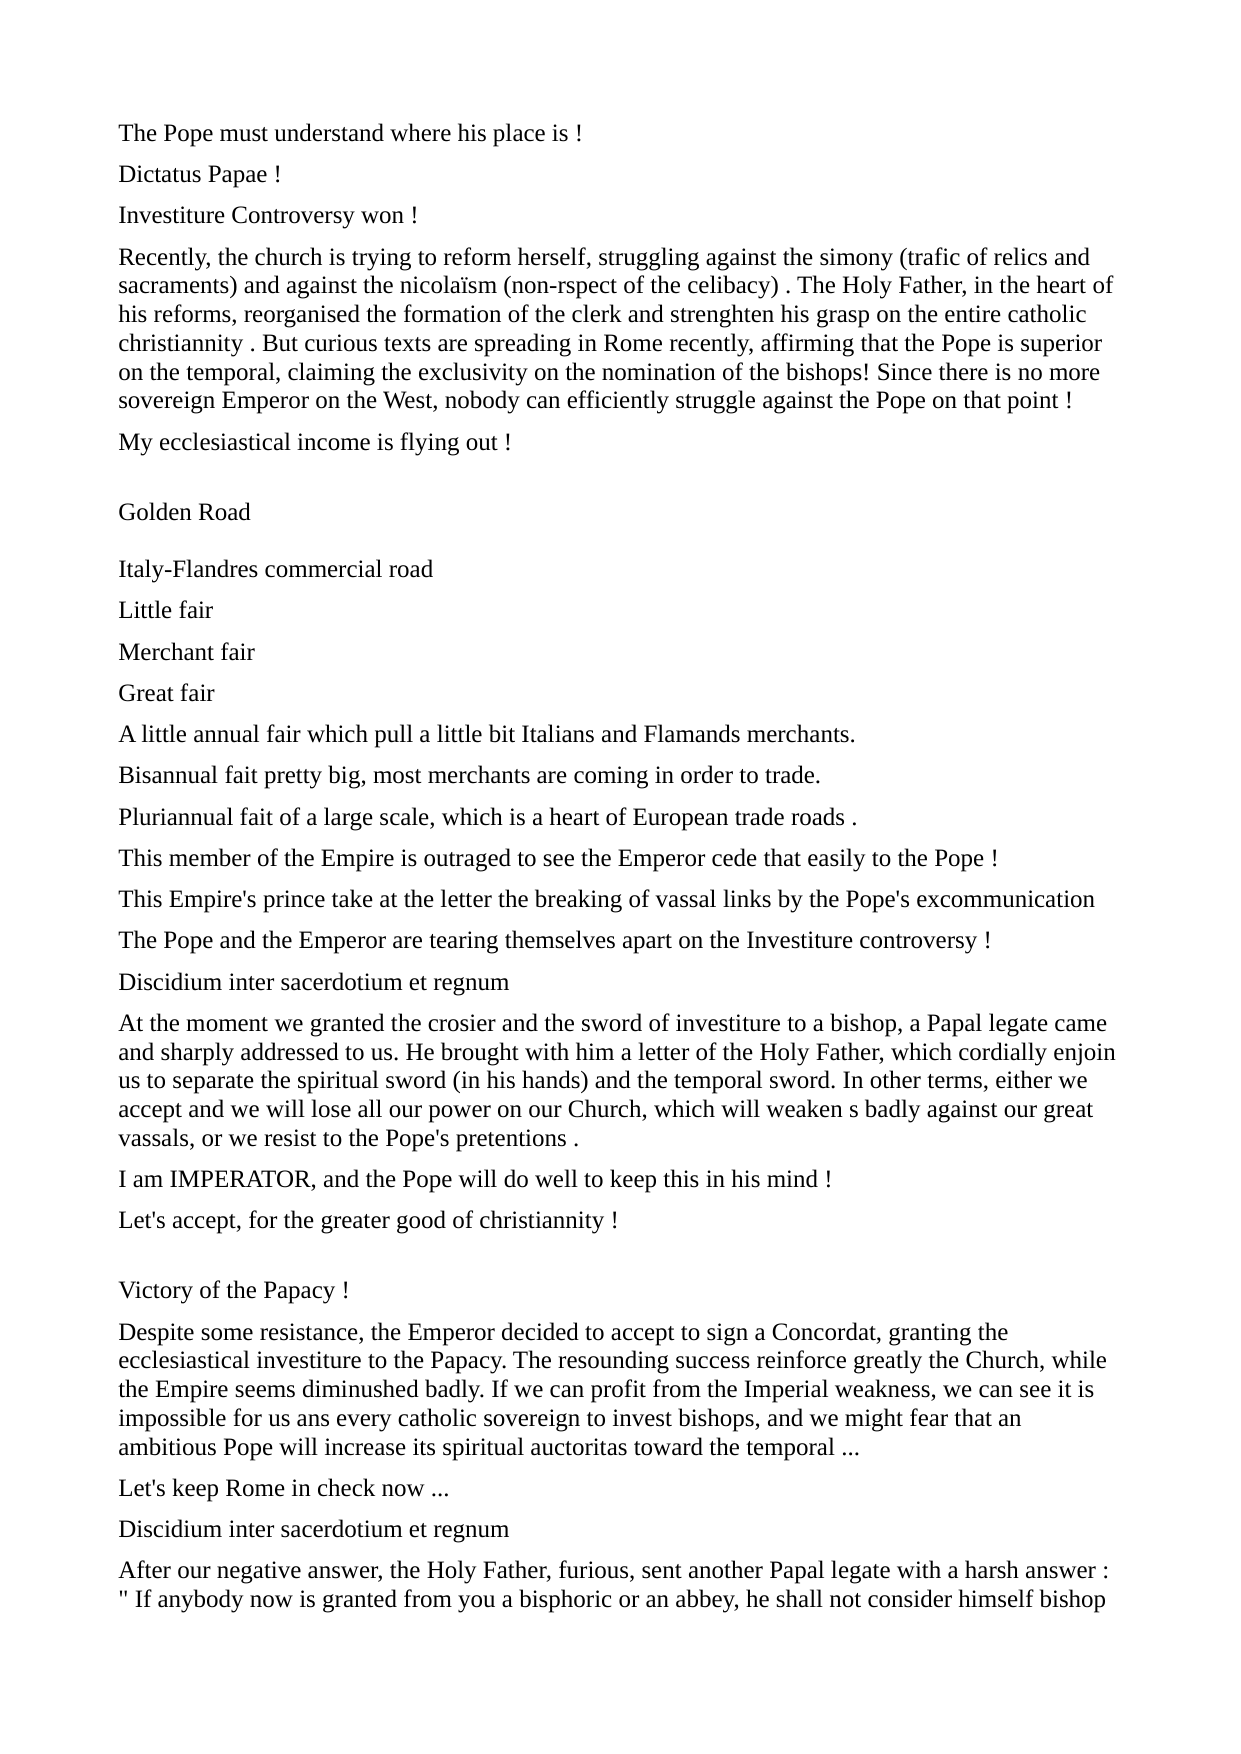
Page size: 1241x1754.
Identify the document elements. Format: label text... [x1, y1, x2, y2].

text This Empire's prince take at the letter the breaking of vassal links by the Pope's excommunication [118, 884, 1122, 913]
text This member of the Empire is outraged to see the Emperor cede that easily to the Pope ! [118, 843, 1122, 872]
text The Pope and the Emperor are tearing themselves apart on the Investiture controversy ! [118, 926, 1122, 954]
text The Pope must understand where his place is ! [118, 118, 1122, 147]
text Discidium inter sacerdotium et regnum [118, 967, 1122, 996]
text Great fair [118, 678, 1122, 707]
text Dictatus Papae ! [118, 159, 1122, 188]
text Bisannual fait pretty big, most merchants are coming in order to trade. [118, 761, 1122, 789]
text Golden Road [118, 497, 1122, 526]
text Recently, the church is trying to reform herself, struggling against the simony (trafic of relics and sacraments) and against the nicolaïsm (non-rspect of the celibacy) . The Holy Father, in the heart of his reforms, reorganised the formation of the clerk and strenghten his grasp on the entire catholic christiannity . But curious texts are spreading in Rome recently, affirming that the Pope is superior on the temporal, claiming the exclusivity on the nomination of the bishops! Since there is no more sovereign Emperor on the West, nobody can efficiently struggle against the Pope on that point ! [118, 242, 1122, 414]
text After our negative answer, the Holy Father, furious, sent another Papal legate with a harsh answer : " If anybody now is granted from you a bisphoric or an abbey, he shall not consider himself bishop [118, 1556, 1122, 1613]
text Despite some resistance, the Emperor decided to accept to sign a Concordat, granting the ecclesiastical investiture to the Papacy. The resounding success reinforce greatly the Church, while the Empire seems diminushed badly. If we can profit from the Imperial weakness, we can see it is impossible for us ans every catholic sovereign to invest bishops, and we might fear that an ambitious Pope will increase its spiritual auctoritas toward the temporal ... [118, 1317, 1122, 1461]
text At the moment we granted the crosier and the sword of investiture to a bishop, a Papal legate came and sharply addressed to us. He brought with him a letter of the Holy Father, which cordially enjoin us to separate the spiritual sword (in his hands) and the temporal sword. In other terms, either we accept and we will lose all our power on our Church, which will weaken s badly against our great vassals, or we resist to the Pope's pretentions . [118, 1008, 1122, 1152]
text My ecclesiastical income is flying out ! [118, 427, 1122, 456]
text Victory of the Papacy ! [118, 1276, 1122, 1304]
text A little annual fair which pull a little bit Italians and Flamands merchants. [118, 719, 1122, 748]
text Investiture Controversy won ! [118, 201, 1122, 229]
text Let's accept, for the greater good of christiannity ! [118, 1206, 1122, 1234]
text Discidium inter sacerdotium et regnum [118, 1514, 1122, 1543]
text Let's keep Rome in check now ... [118, 1473, 1122, 1502]
text Pluriannual fait of a large scale, which is a heart of European trade roads . [118, 802, 1122, 831]
text I am IMPERATOR, and the Pope will do well to keep this in his mind ! [118, 1164, 1122, 1193]
text Italy-Flandres commercial road [118, 554, 1122, 583]
text Merchant fair [118, 637, 1122, 666]
text Little fair [118, 596, 1122, 624]
